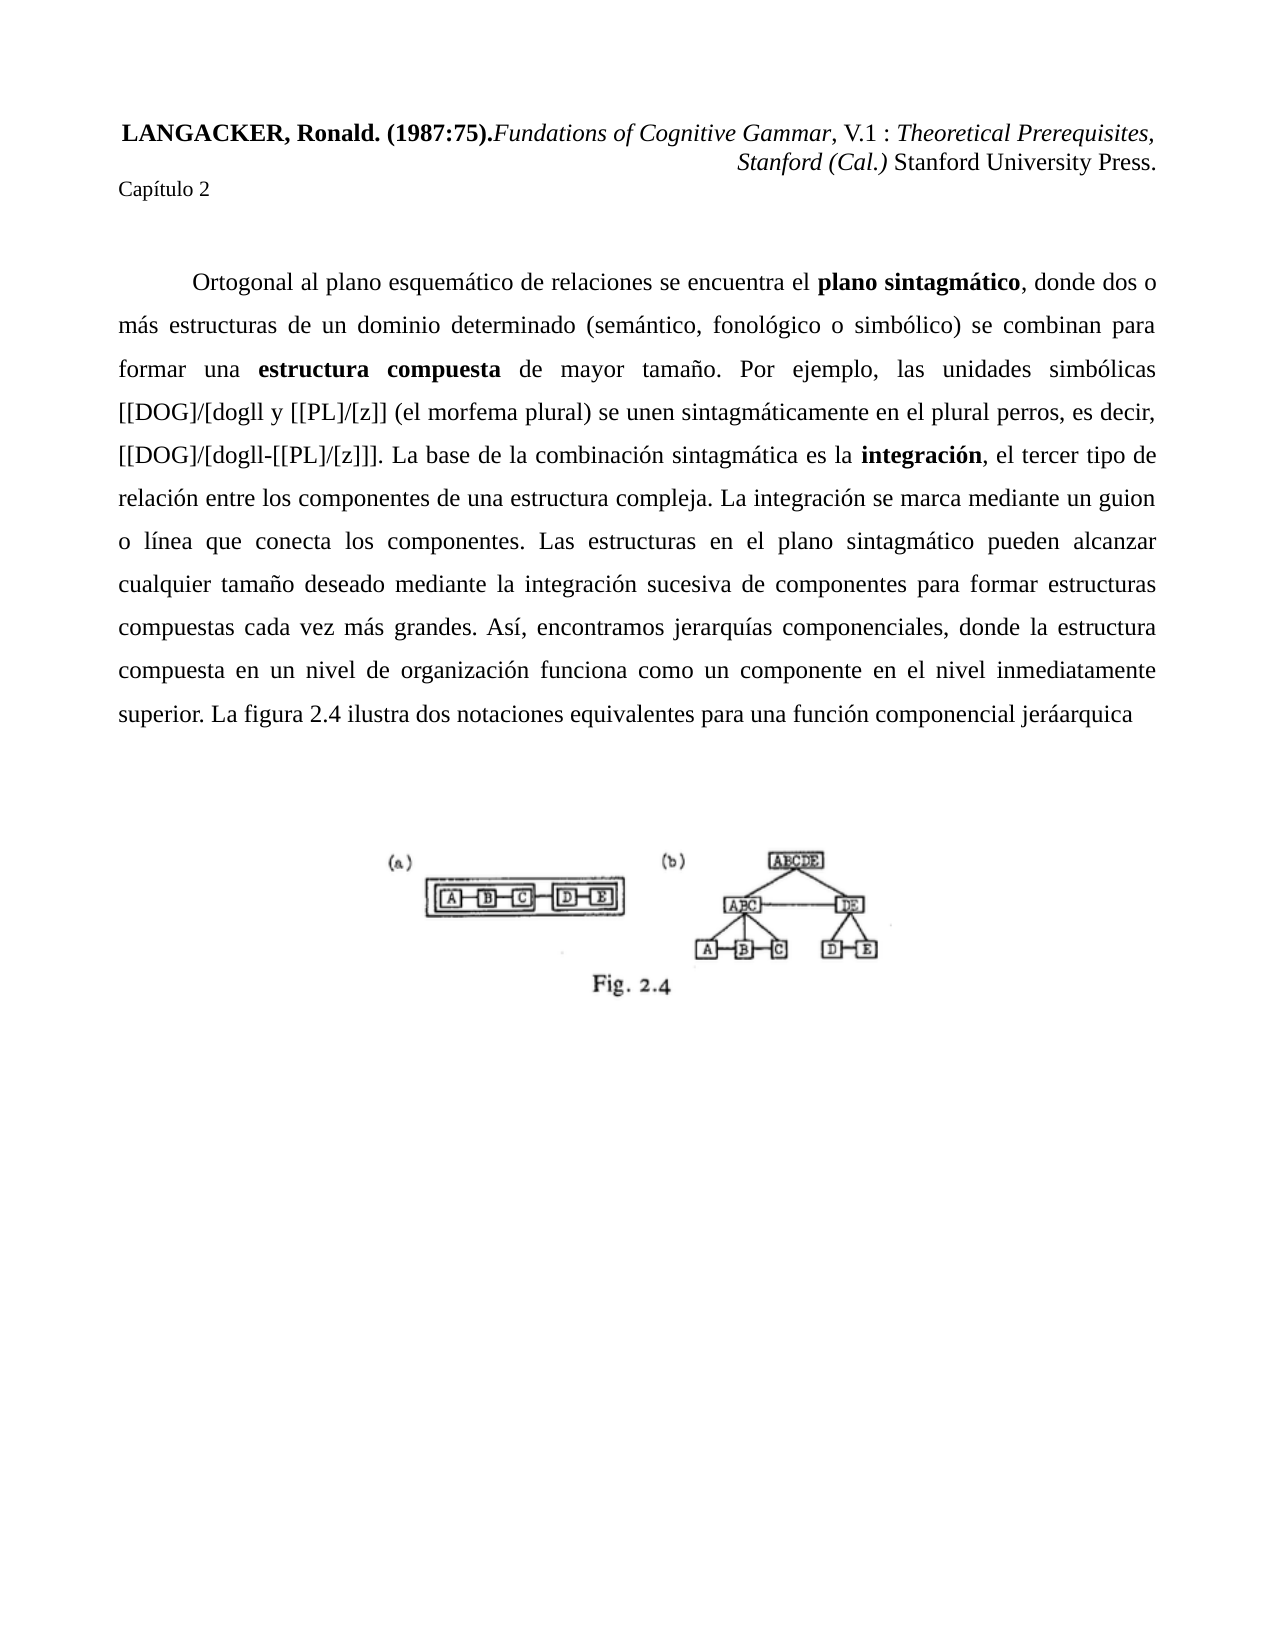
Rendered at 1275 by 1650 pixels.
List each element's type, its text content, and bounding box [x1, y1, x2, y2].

text Capítulo 2 [118, 176, 1157, 201]
picture [354, 828, 921, 1002]
text LANGACKER, Ronald. (1987:75).Fundations of Cognitive Gammar, V.1 : Theoretical Prerequisites, Stanford (Cal.) Stanford University Press. [118, 118, 1157, 176]
text Ortogonal al plano esquemático de relaciones se encuentra el plano sintagmático, donde dos o más estructuras de un dominio determinado (semántico, fonológico o simbólico) se combinan para formar una estructura compuesta de mayor tamaño. Por ejemplo, las unidades simbólicas [[DOG]/[dogll y [[PL]/[z]] (el morfema plural) se unen sintagmáticamente en el plural perros, es decir, [[DOG]/[dogll-[[PL]/[z]]]. La base de la combinación sintagmática es la integración, el tercer tipo de relación entre los componentes de una estructura compleja. La integración se marca mediante un guion o línea que conecta los componentes. Las estructuras en el plano sintagmático pueden alcanzar cualquier tamaño deseado mediante la integración sucesiva de componentes para formar estructuras compuestas cada vez más grandes. Así, encontramos jerarquías componenciales, donde la estructura compuesta en un nivel de organización funciona como un componente en el nivel inmediatamente superior. La figura 2.4 ilustra dos notaciones equivalentes para una función componencial jeráarquica [118, 267, 1157, 727]
